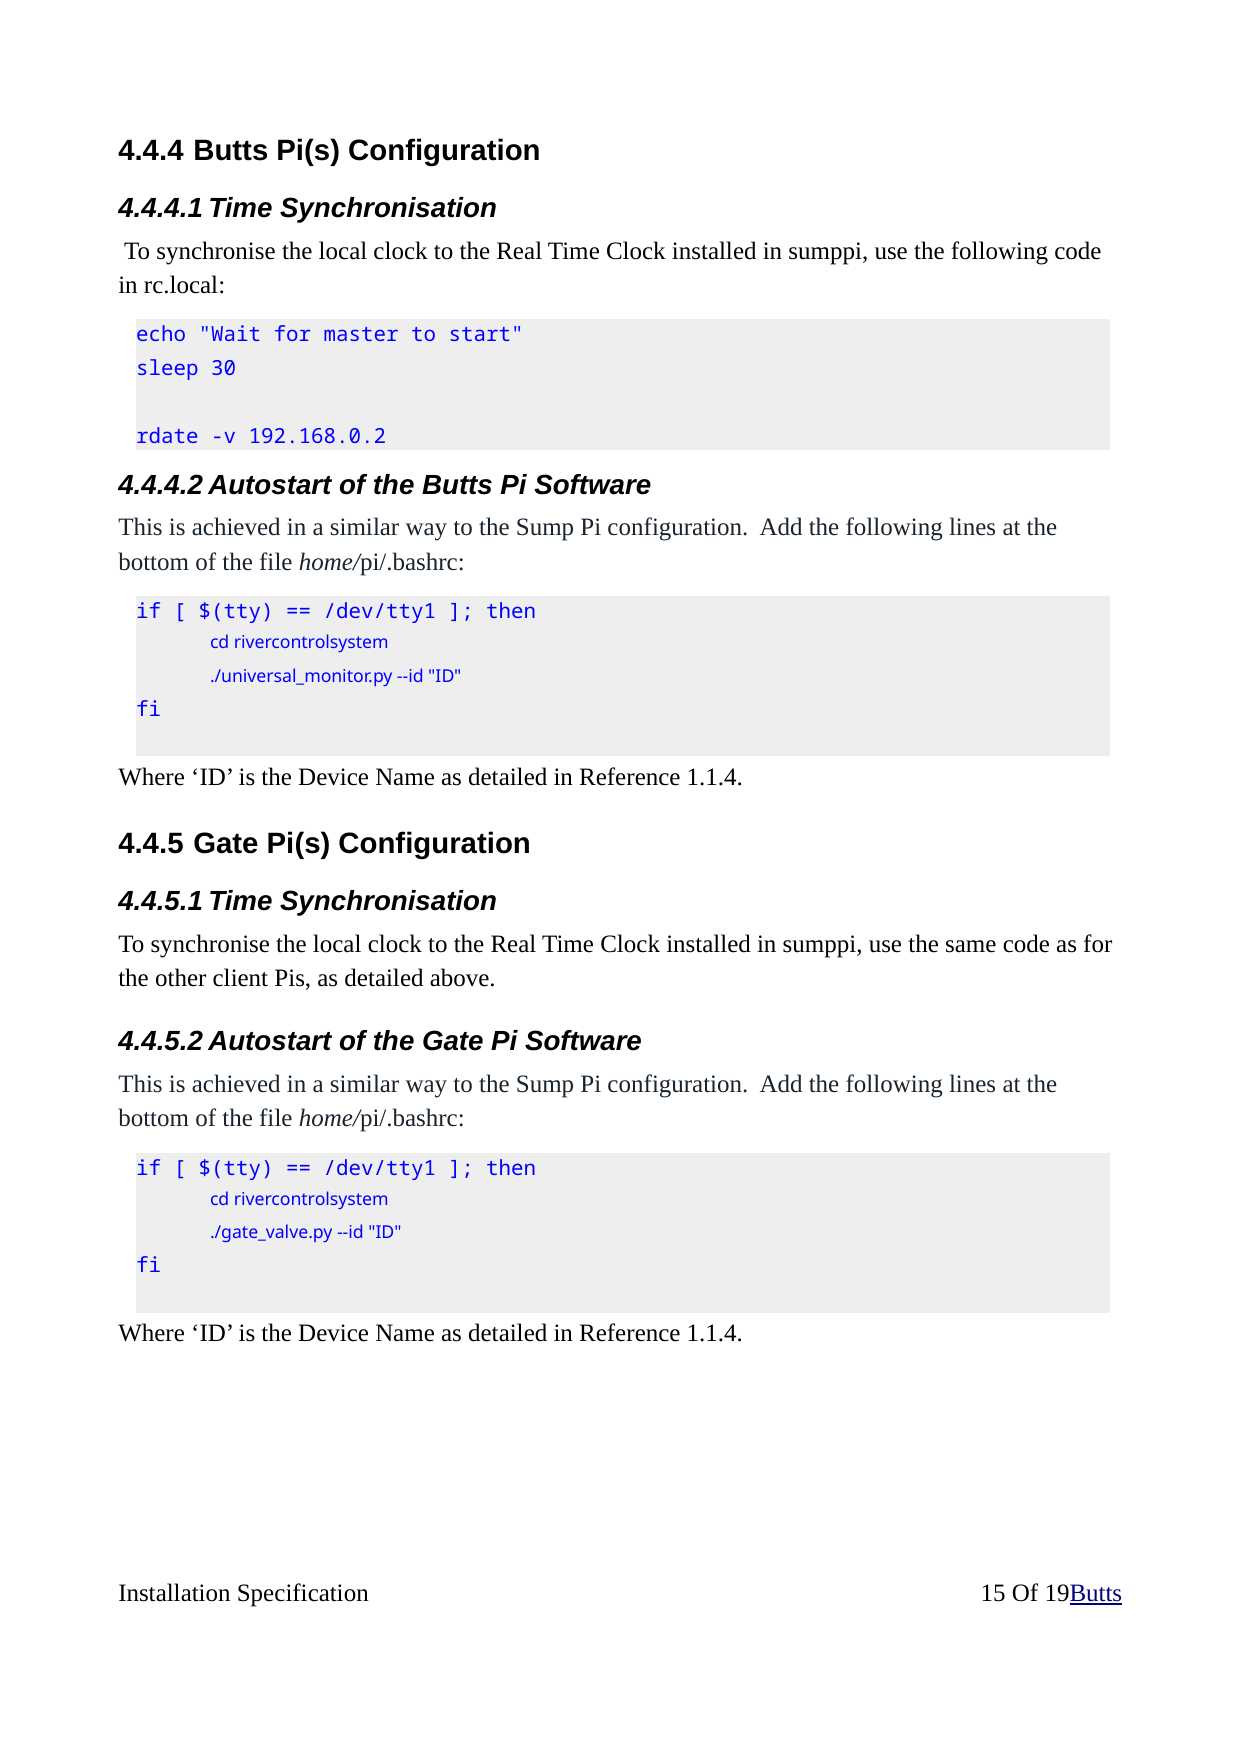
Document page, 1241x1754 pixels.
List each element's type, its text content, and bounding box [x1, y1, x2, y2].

text if [ $(tty) == /dev/tty1 ]; then [136, 1153, 1110, 1181]
text sleep 30 [136, 353, 1110, 382]
subtitle Butts Pi(s) Configuration [118, 133, 1122, 166]
text Where ‘ID’ is the Device Name as detailed in Reference 1.1.4. [118, 1318, 1122, 1347]
text fi [136, 1250, 1110, 1279]
subtitle Autostart of the Gate Pi Software [118, 1025, 1122, 1057]
subtitle Gate Pi(s) Configuration [118, 826, 1122, 859]
text To synchronise the local clock to the Real Time Clock installed in sumppi, use the following code in rc.local: [118, 236, 1122, 299]
text This is achieved in a similar way to the Sump Pi configuration. Add the following lines at the bottom of the file home/pi/.bashrc: [118, 512, 1122, 576]
subtitle Autostart of the Butts Pi Software [118, 468, 1122, 500]
subtitle Time Synchronisation [118, 884, 1122, 916]
text echo "Wait for master to start" [136, 319, 1110, 348]
text cd rivercontrolsystem ./gate_valve.py --id "ID" [136, 1187, 1110, 1245]
text Where ‘ID’ is the Device Name as detailed in Reference 1.1.4. [118, 762, 1122, 791]
text if [ $(tty) == /dev/tty1 ]; then [136, 596, 1110, 624]
text This is achieved in a similar way to the Sump Pi configuration. Add the following lines at the bottom of the file home/pi/.bashrc: [118, 1069, 1122, 1132]
text rdate -v 192.168.0.2 [136, 422, 1110, 450]
text To synchronise the local clock to the Real Time Clock installed in sumppi, use the same code as for the other client Pis, as detailed above. [118, 929, 1122, 992]
text fi [136, 694, 1110, 722]
subtitle Time Synchronisation [118, 191, 1122, 223]
text cd rivercontrolsystem ./universal_monitor.py --id "ID" [136, 630, 1110, 688]
